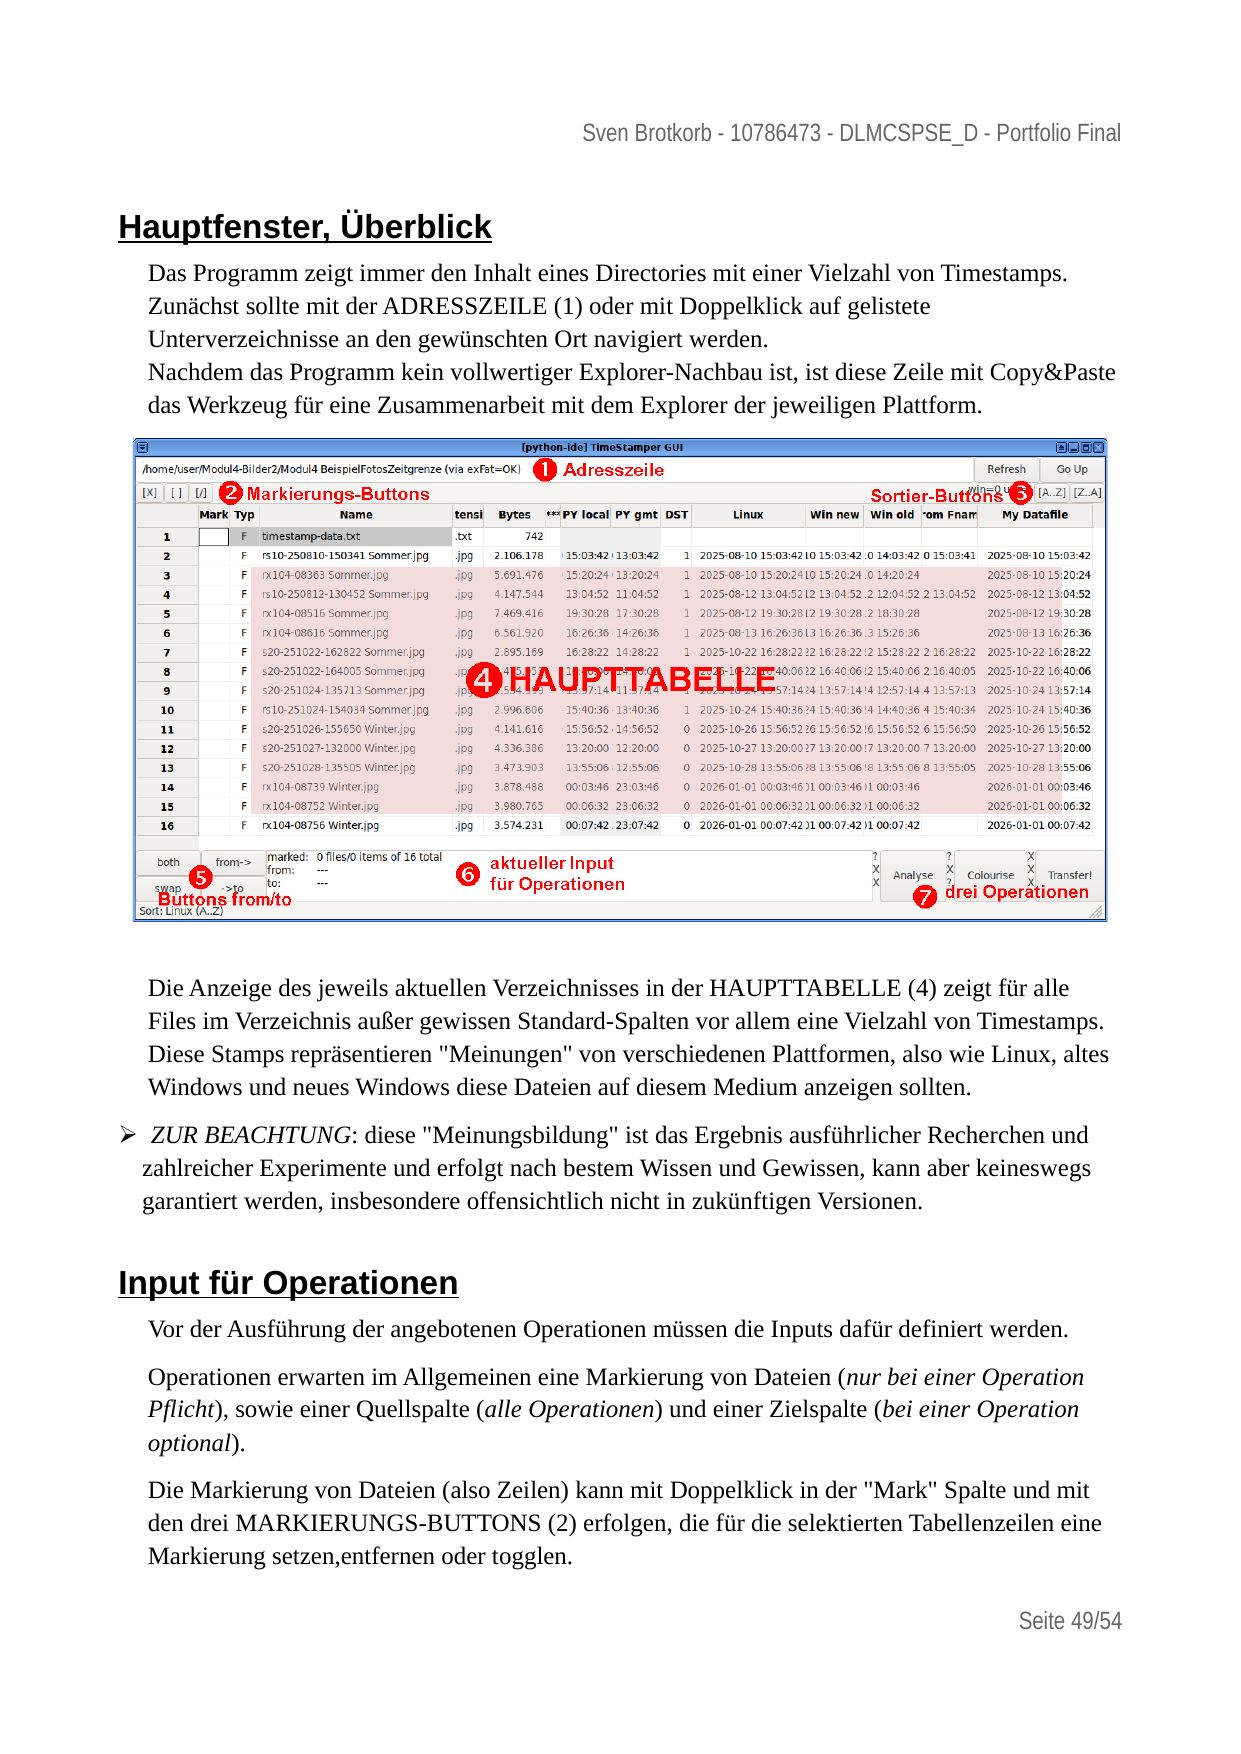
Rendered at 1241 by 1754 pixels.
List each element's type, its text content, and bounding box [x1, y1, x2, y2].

text Operationen erwarten im Allgemeinen eine Markierung von Dateien (nur bei einer Operation Pflicht), sowie einer Quellspalte (alle Operationen) und einer Zielspalte (bei einer Operation optional). [148, 1362, 1122, 1456]
picture [132, 438, 1108, 922]
text Das Programm zeigt immer den Inhalt eines Directories mit einer Vielzahl von Timestamps. Zunächst sollte mit der ADRESSZEILE (1) oder mit Doppelklick auf gelistete Unterverzeichnisse an den gewünschten Ort navigiert werden. Nachdem das Programm kein vollwertiger Explorer-Nachbau ist, ist diese Zeile mit Copy&Paste das Werkzeug für eine Zusammenarbeit mit dem Explorer der jeweiligen Plattform. [148, 258, 1122, 419]
subtitle Input für Operationen [118, 1263, 1122, 1302]
list ZUR BEACHTUNG: diese "Meinungsbildung" ist das Ergebnis ausführlicher Recherchen und zahlreicher Experimente und erfolgt nach bestem Wissen und Gewissen, kann aber keineswegs garantiert werden, insbesondere offensichtlich nicht in zukünftigen Versionen. [118, 1120, 1122, 1215]
text Vor der Ausführung der angebotenen Operationen müssen die Inputs dafür definiert werden. [148, 1314, 1122, 1343]
text Die Anzeige des jeweils aktuellen Verzeichnisses in der HAUPTTABELLE (4) zeigt für alle Files im Verzeichnis außer gewissen Standard-Spalten vor allem eine Vielzahl von Timestamps. Diese Stamps repräsentieren "Meinungen" von verschiedenen Plattformen, also wie Linux, altes Windows und neues Windows diese Dateien auf diesem Medium anzeigen sollten. [148, 973, 1122, 1101]
subtitle Hauptfenster, Überblick [118, 208, 1122, 246]
text Die Markierung von Dateien (also Zeilen) kann mit Doppelklick in der "Mark" Spalte und mit den drei MARKIERUNGS-BUTTONS (2) erfolgen, die für die selektierten Tabellenzeilen eine Markierung setzen,entfernen oder togglen. [148, 1475, 1122, 1570]
